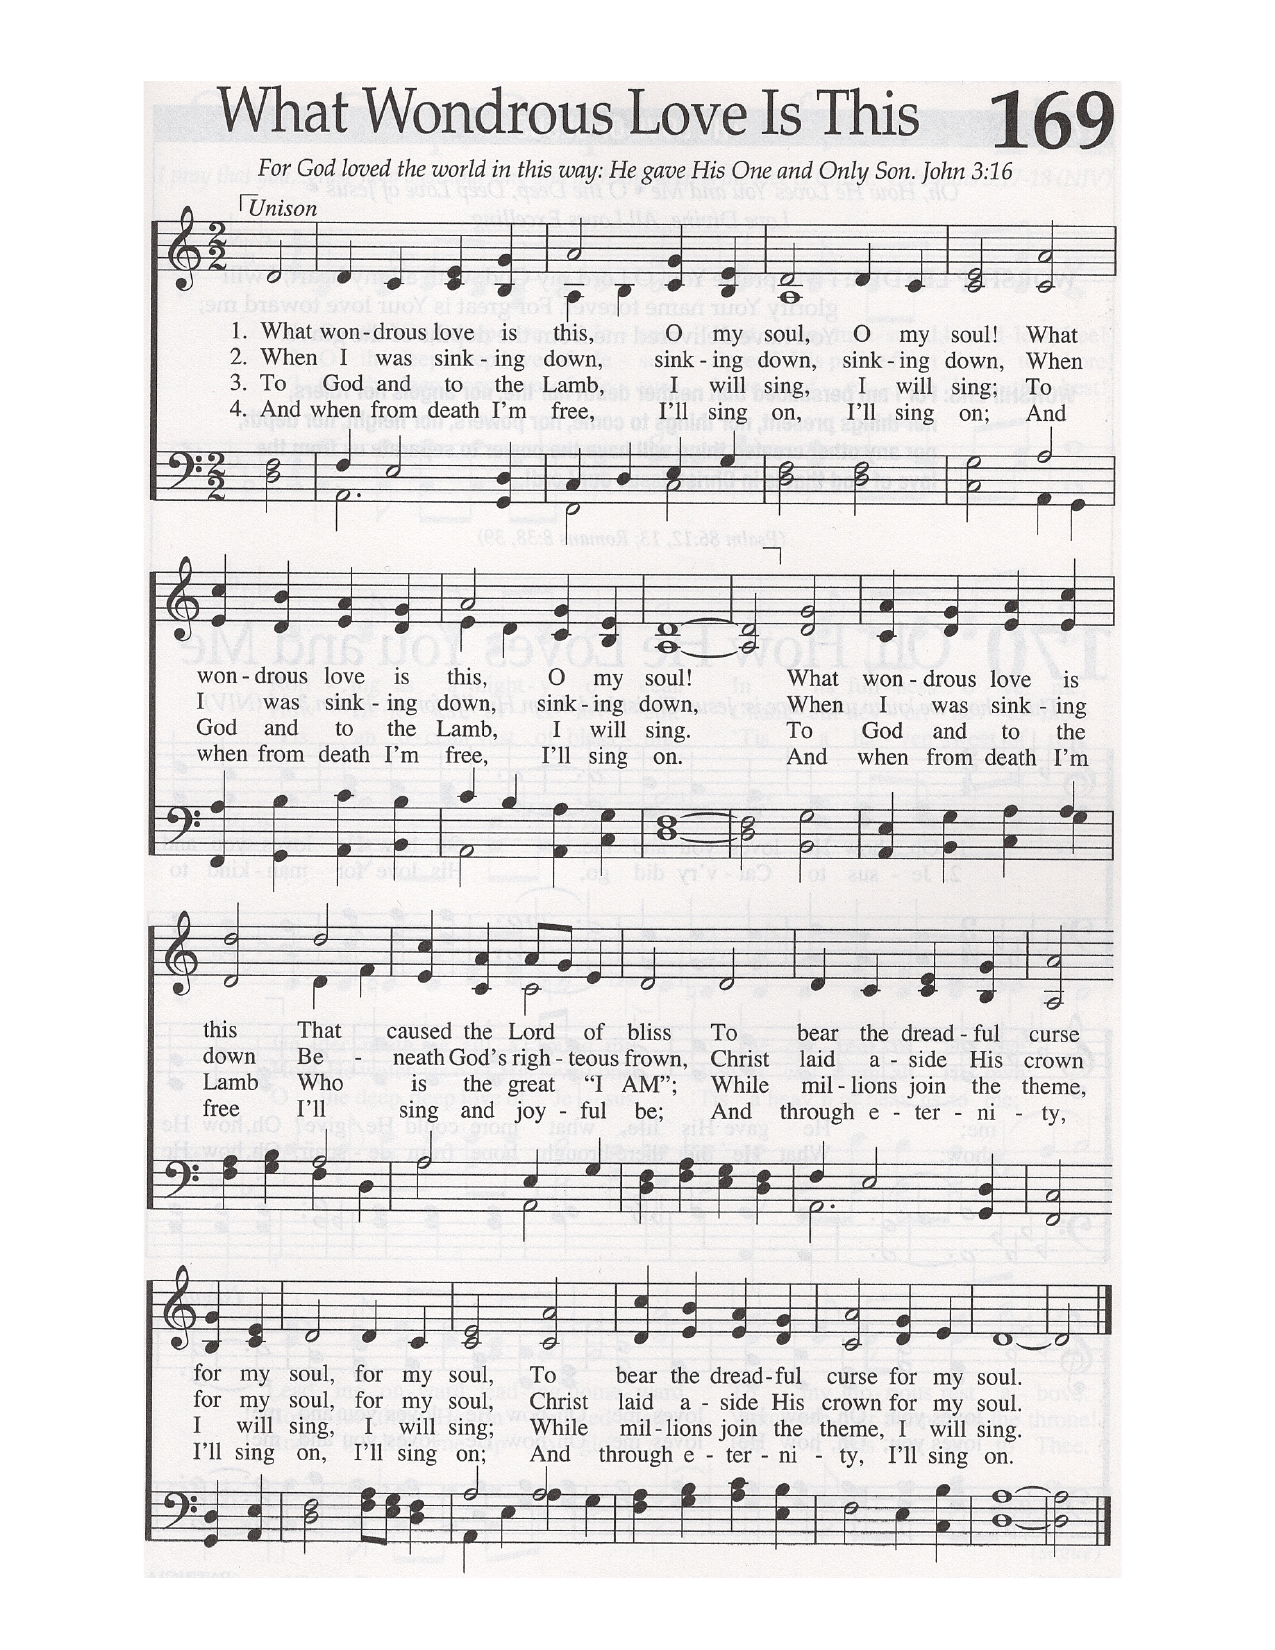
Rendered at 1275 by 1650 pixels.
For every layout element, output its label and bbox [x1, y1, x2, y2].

picture [143, 81, 327, 398]
